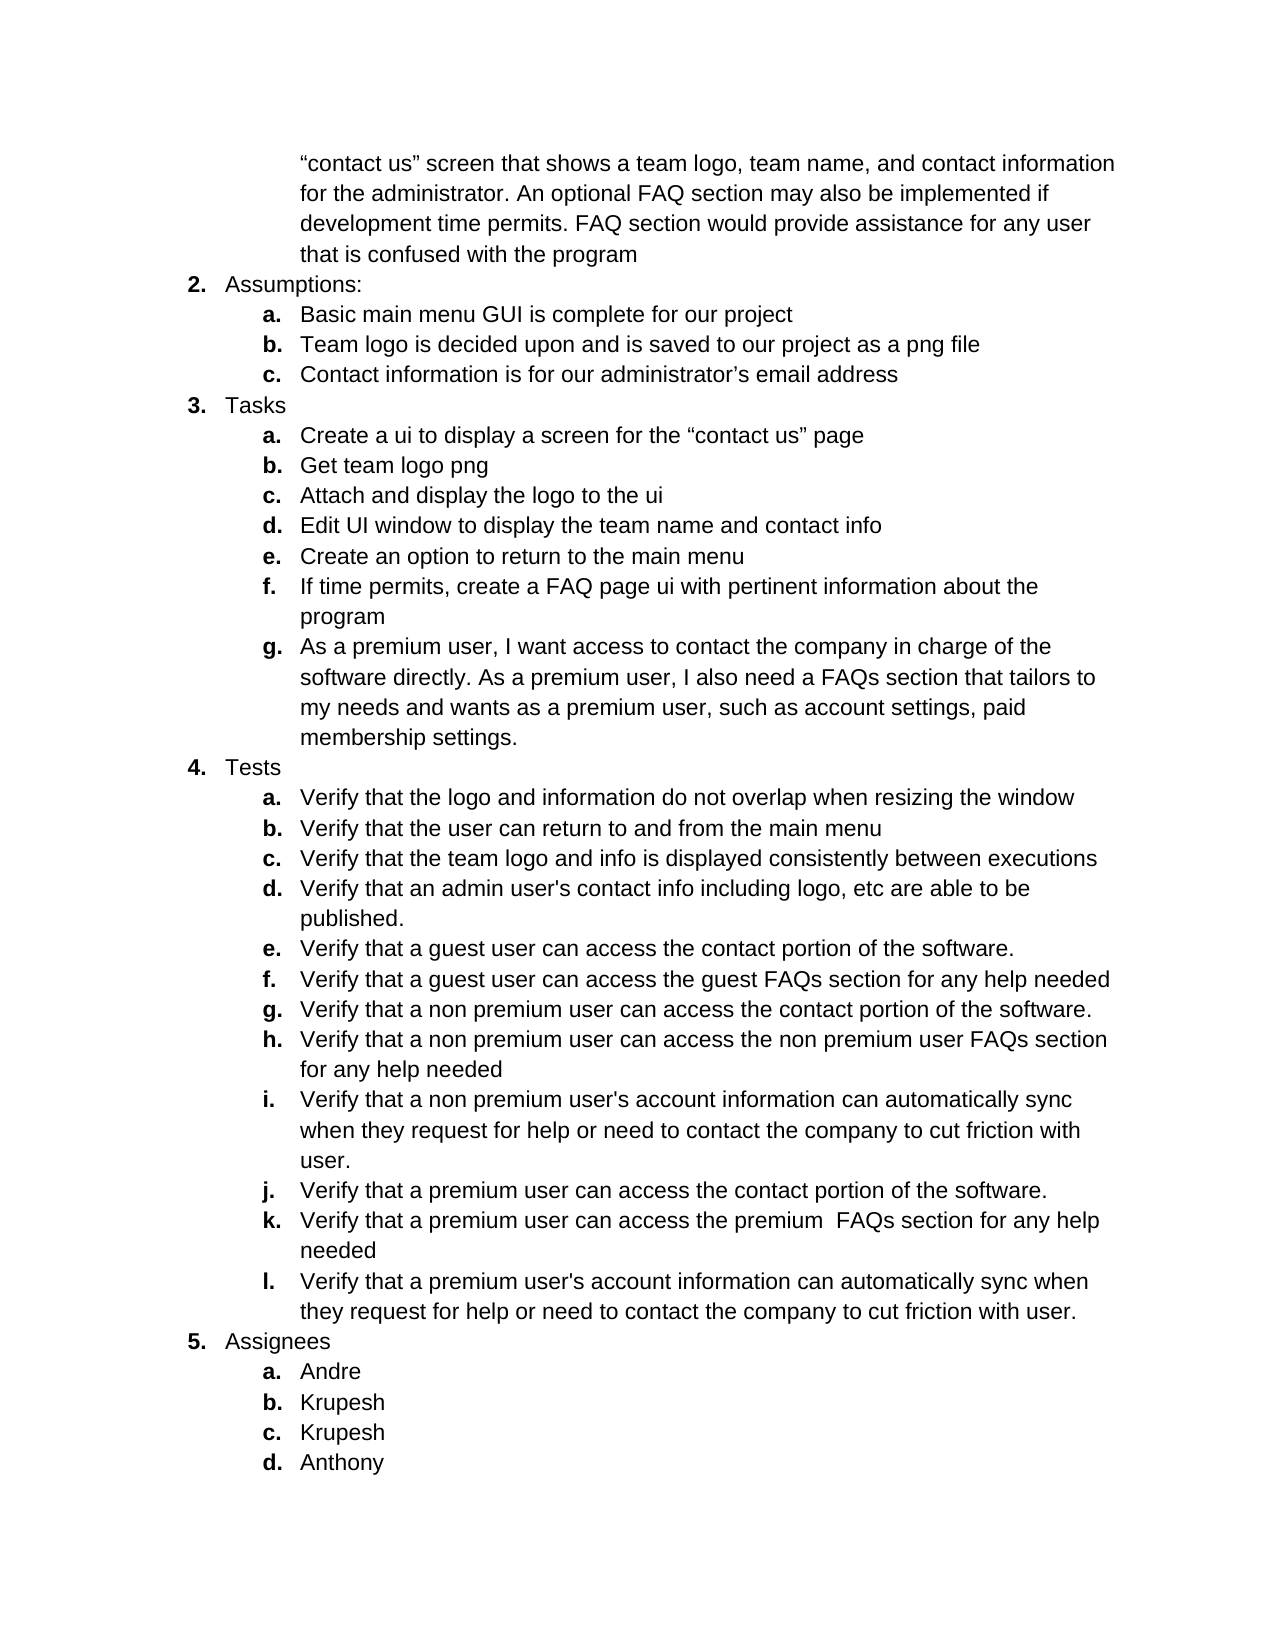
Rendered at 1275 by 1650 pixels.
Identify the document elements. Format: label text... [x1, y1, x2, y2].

list Tests [187, 754, 1125, 781]
list Get team logo png [262, 452, 1125, 478]
list Create a ui to display a screen for the “contact us” page [262, 422, 1125, 448]
list Verify that a non premium user's account information can automatically sync when they request for help or need to contact the company to cut friction with user. [262, 1086, 1125, 1173]
list Verify that a premium user can access the premium FAQs section for any help needed [262, 1207, 1125, 1264]
list Verify that a non premium user can access the contact portion of the software. [262, 996, 1125, 1022]
list Verify that a premium user's account information can automatically sync when they request for help or need to contact the company to cut friction with user. [262, 1268, 1125, 1324]
list Verify that a guest user can access the contact portion of the software. [262, 935, 1125, 962]
list Assignees [187, 1328, 1125, 1354]
list Verify that a non premium user can access the non premium user FAQs section for any help needed [262, 1026, 1125, 1083]
list Krupesh [262, 1388, 1125, 1415]
list Assumptions: [187, 271, 1125, 297]
list Verify that the team logo and info is displayed consistently between executions [262, 845, 1125, 871]
list If time permits, create a FAQ page ui with pertinent information about the program [262, 573, 1125, 629]
list Andre [262, 1358, 1125, 1385]
list Contact information is for our administrator’s email address [262, 361, 1125, 388]
text “contact us” screen that shows a team logo, team name, and contact information for the administrator. An optional FAQ section may also be implemented if development time permits. FAQ section would provide assistance for any user that is confused with the program [300, 150, 1125, 267]
list Anthony [262, 1449, 1125, 1475]
list Verify that an admin user's contact info including logo, etc are able to be published. [262, 875, 1125, 932]
list Edit UI window to display the team name and contact info [262, 512, 1125, 539]
list Verify that a premium user can access the contact portion of the software. [262, 1177, 1125, 1203]
list As a premium user, I want access to contact the company in charge of the software directly. As a premium user, I also need a FAQs section that tailors to my needs and wants as a premium user, such as account settings, paid membership settings. [262, 633, 1125, 750]
list Create an option to return to the main menu [262, 543, 1125, 569]
list Attach and display the logo to the ui [262, 482, 1125, 509]
list Krupesh [262, 1419, 1125, 1445]
list Verify that a guest user can access the guest FAQs section for any help needed [262, 966, 1125, 992]
list Team logo is decided upon and is saved to our project as a png file [262, 331, 1125, 358]
list Tasks [187, 392, 1125, 418]
list Verify that the user can return to and from the main menu [262, 814, 1125, 841]
list Basic main menu GUI is complete for our project [262, 301, 1125, 327]
list Verify that the logo and information do not overlap when resizing the window [262, 784, 1125, 811]
